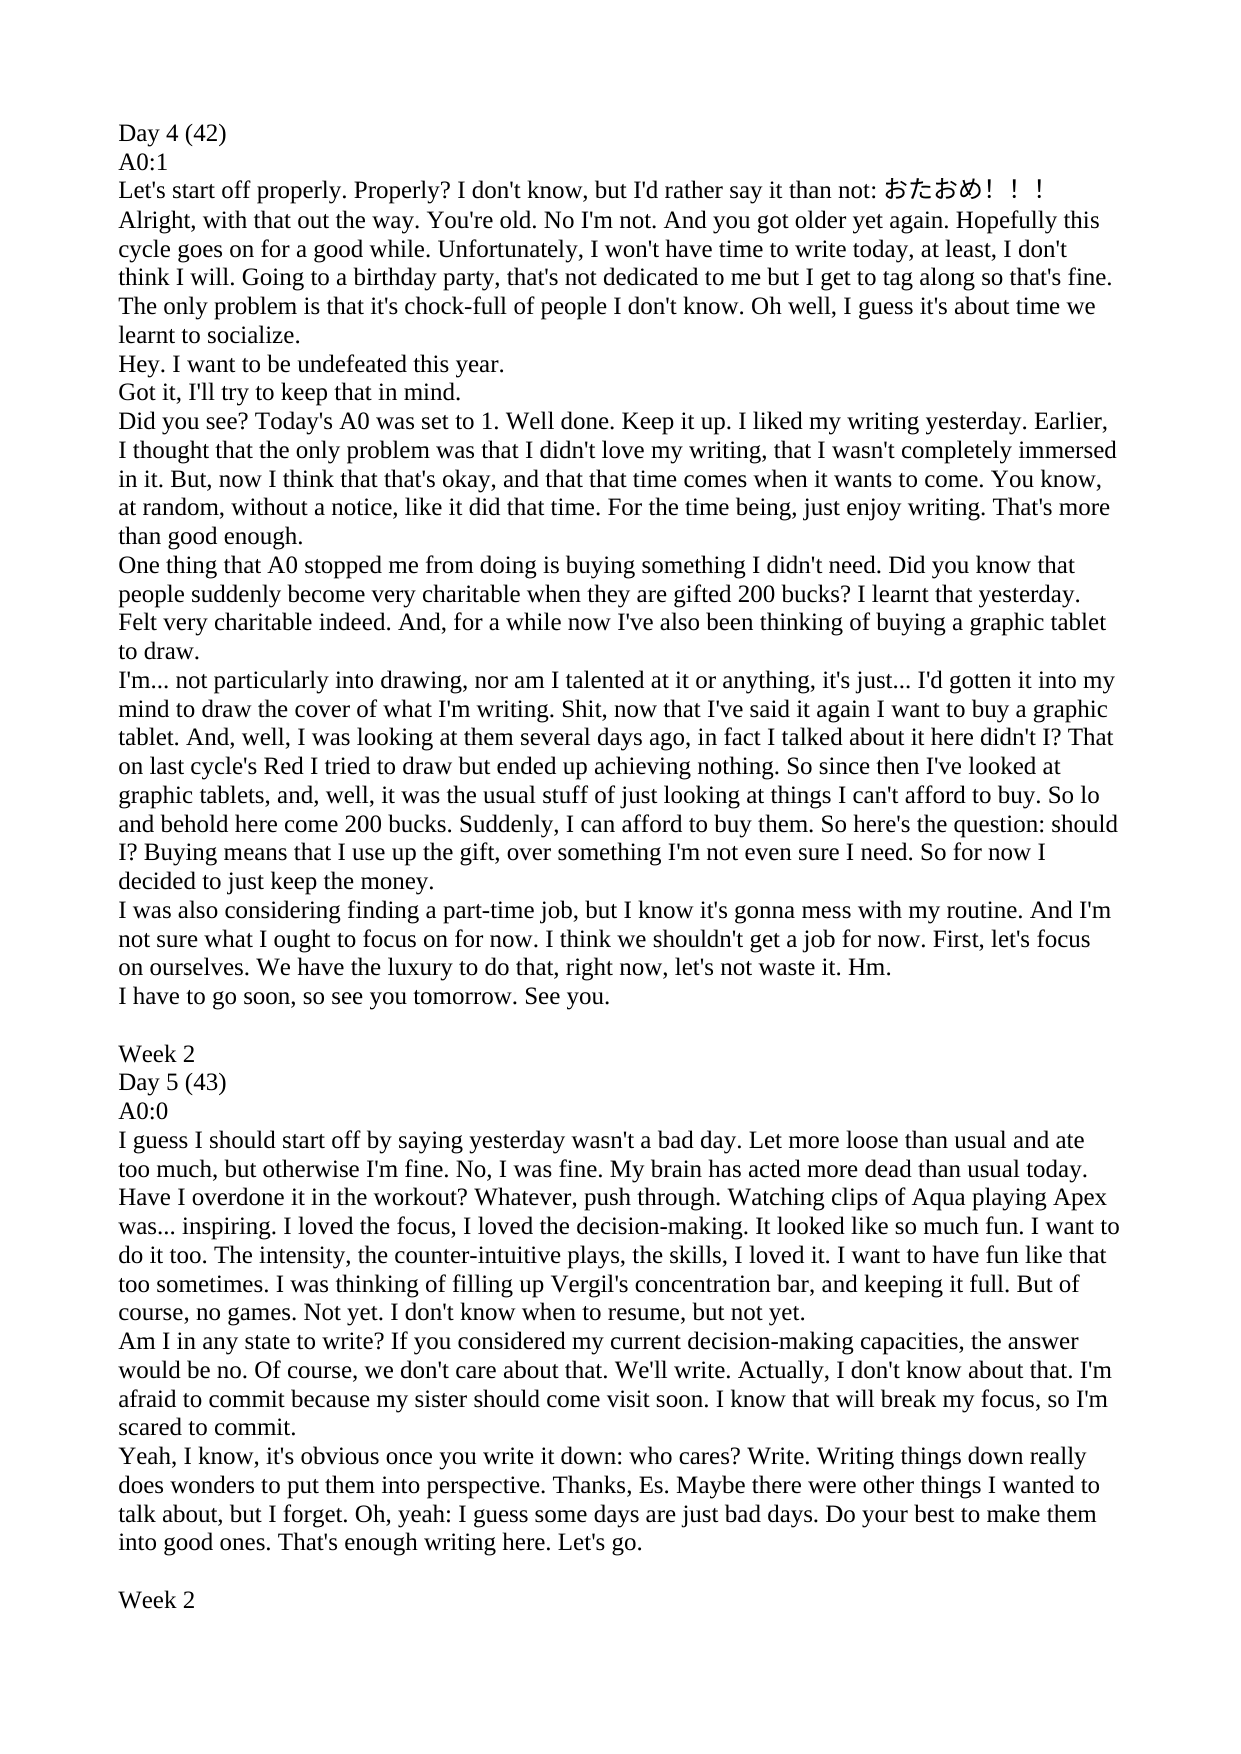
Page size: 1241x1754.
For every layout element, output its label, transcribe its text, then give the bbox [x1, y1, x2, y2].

text I guess I should start off by saying yesterday wasn't a bad day. Let more loose than usual and ate too much, but otherwise I'm fine. No, I was fine. My brain has acted more dead than usual today. Have I overdone it in the workout? Whatever, push through. Watching clips of Aqua playing Apex was... inspiring. I loved the focus, I loved the decision-making. It looked like so much fun. I want to do it too. The intensity, the counter-intuitive plays, the skills, I loved it. I want to have fun like that too sometimes. I was thinking of filling up Vergil's concentration bar, and keeping it full. But of course, no games. Not yet. I don't know when to resume, but not yet. [118, 1125, 1122, 1326]
text I'm... not particularly into drawing, nor am I talented at it or anything, it's just... I'd gotten it into my mind to draw the cover of what I'm writing. Shit, now that I've said it again I want to buy a graphic tablet. And, well, I was looking at them several days ago, in fact I talked about it here didn't I? That on last cycle's Red I tried to draw but ended up achieving nothing. So since then I've looked at graphic tablets, and, well, it was the usual stuff of just looking at things I can't afford to buy. So lo and behold here come 200 bucks. Suddenly, I can afford to buy them. So here's the question: should I? Buying means that I use up the gift, over something I'm not even sure I need. So for now I decided to just keep the money. [118, 665, 1122, 895]
text Did you see? Today's A0 was set to 1. Well done. Keep it up. I liked my writing yesterday. Earlier, I thought that the only problem was that I didn't love my writing, that I wasn't completely immersed in it. But, now I think that that's okay, and that that time comes when it wants to come. You know, at random, without a notice, like it did that time. For the time being, just enjoy writing. That's more than good enough. [118, 406, 1122, 550]
text Hey. I want to be undefeated this year. [118, 349, 1122, 377]
text Week 2 [118, 1585, 1122, 1614]
text Got it, I'll try to keep that in mind. [118, 377, 1122, 406]
text One thing that A0 stopped me from doing is buying something I didn't need. Did you know that people suddenly become very charitable when they are gifted 200 bucks? I learnt that yesterday. Felt very charitable indeed. And, for a while now I've also been thinking of buying a graphic tablet to draw. [118, 550, 1122, 665]
text Am I in any state to write? If you considered my current decision-making capacities, the answer would be no. Of course, we don't care about that. We'll write. Actually, I don't know about that. I'm afraid to commit because my sister should come visit soon. I know that will break my focus, so I'm scared to commit. [118, 1326, 1122, 1441]
text Day 4 (42) [118, 118, 1122, 147]
text Let's start off properly. Properly? I don't know, but I'd rather say it than not: おたおめ！！！Alright, with that out the way. You're old. No I'm not. And you got older yet again. Hopefully this cycle goes on for a good while. Unfortunately, I won't have time to write today, at least, I don't think I will. Going to a birthday party, that's not dedicated to me but I get to tag along so that's fine. The only problem is that it's chock-full of people I don't know. Oh well, I guess it's about time we learnt to socialize. [118, 176, 1122, 349]
text I have to go soon, so see you tomorrow. See you. [118, 981, 1122, 1010]
text Day 5 (43) [118, 1067, 1122, 1096]
text I was also considering finding a part-time job, but I know it's gonna mess with my routine. And I'm not sure what I ought to focus on for now. I think we shouldn't get a job for now. First, let's focus on ourselves. We have the luxury to do that, right now, let's not waste it. Hm. [118, 895, 1122, 981]
text A0:1 [118, 147, 1122, 176]
text Week 2 [118, 1039, 1122, 1067]
text Yeah, I know, it's obvious once you write it down: who cares? Write. Writing things down really does wonders to put them into perspective. Thanks, Es. Maybe there were other things I wanted to talk about, but I forget. Oh, yeah: I guess some days are just bad days. Do your best to make them into good ones. That's enough writing here. Let's go. [118, 1441, 1122, 1556]
text A0:0 [118, 1096, 1122, 1125]
